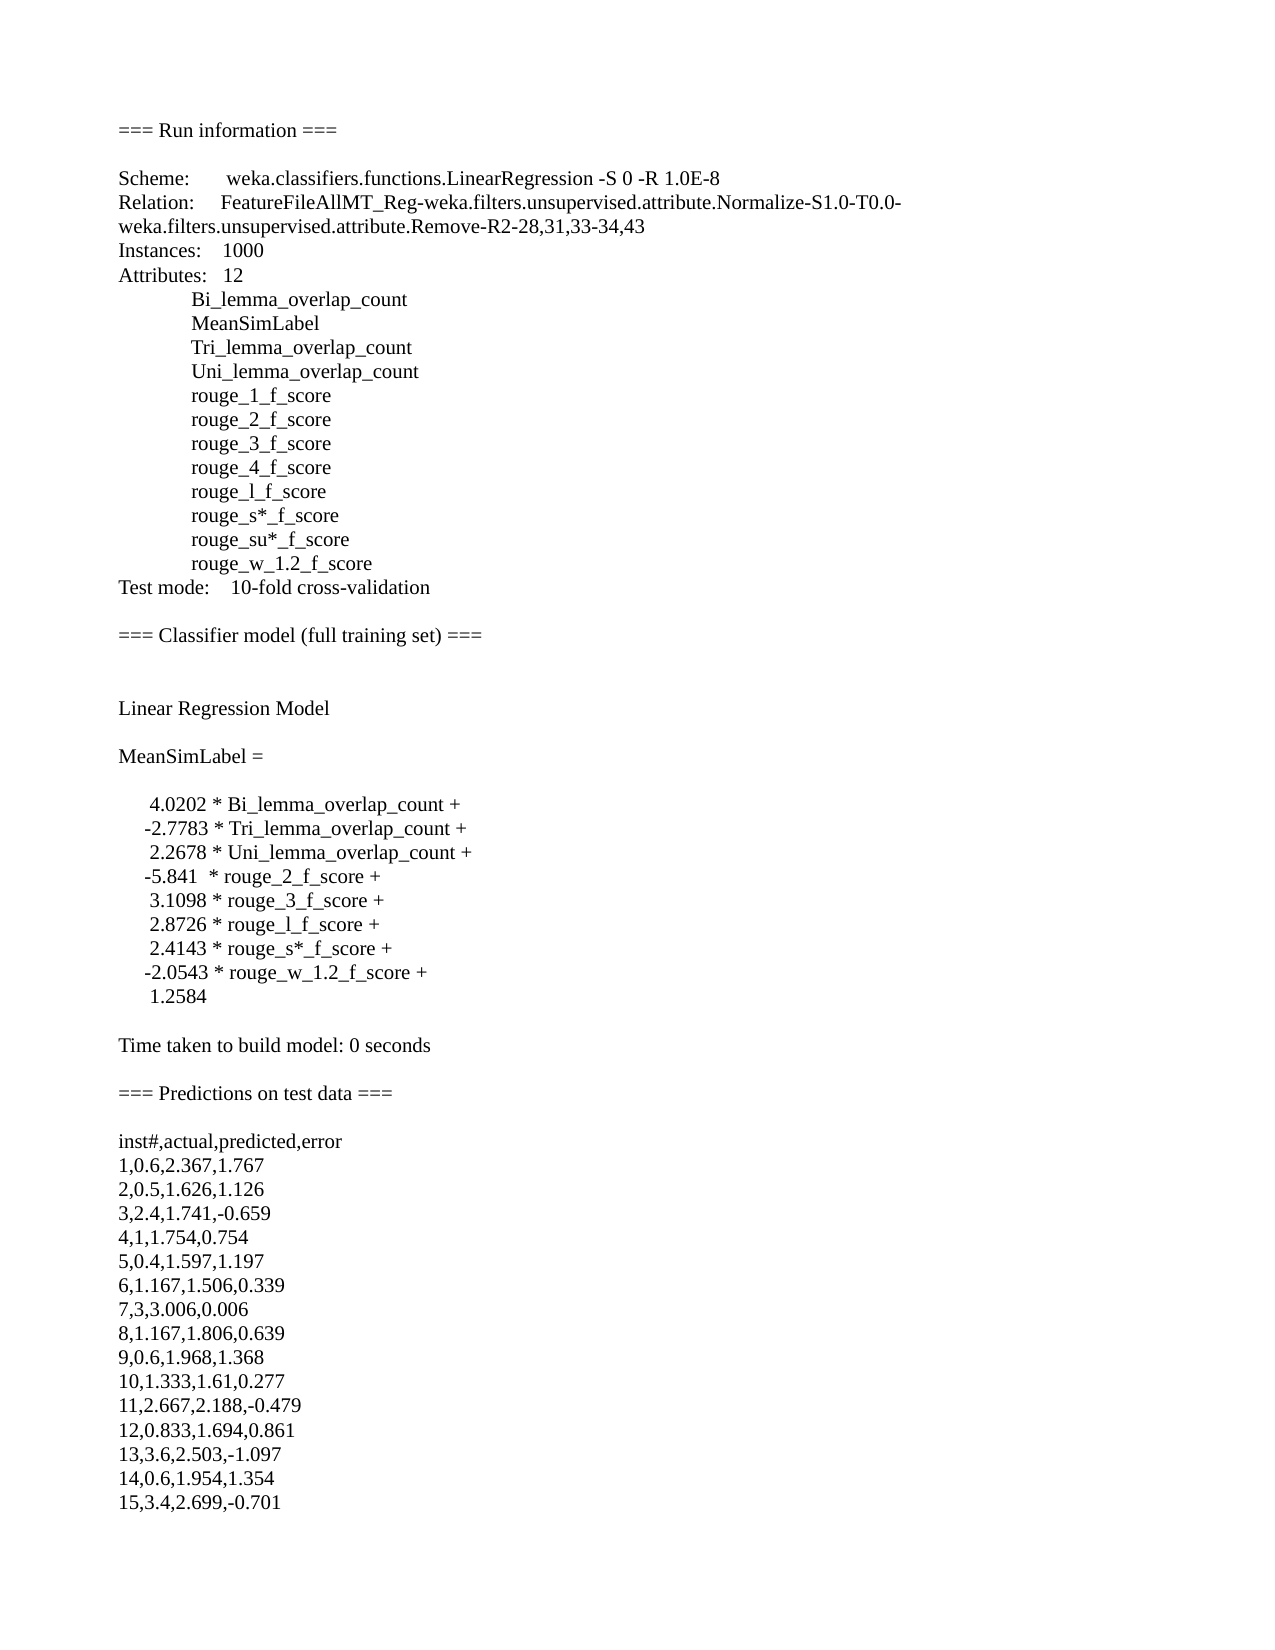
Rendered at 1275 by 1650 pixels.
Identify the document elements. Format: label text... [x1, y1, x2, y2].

text MeanSimLabel [118, 311, 1157, 335]
text 1.2584 [118, 984, 1157, 1008]
text Bi_lemma_overlap_count [118, 287, 1157, 311]
text Test mode: 10-fold cross-validation [118, 575, 1157, 599]
text Attributes: 12 [118, 262, 1157, 287]
text 2.4143 * rouge_s*_f_score + [118, 936, 1157, 960]
text MeanSimLabel = [118, 744, 1157, 768]
text 3,2.4,1.741,-0.659 [118, 1201, 1157, 1225]
text === Run information === [118, 118, 1157, 142]
text 11,2.667,2.188,-0.479 [118, 1393, 1157, 1417]
text Linear Regression Model [118, 696, 1157, 720]
text inst#,actual,predicted,error [118, 1129, 1157, 1153]
text Scheme: weka.classifiers.functions.LinearRegression -S 0 -R 1.0E-8 [118, 166, 1157, 190]
text 9,0.6,1.968,1.368 [118, 1345, 1157, 1369]
text Tri_lemma_overlap_count [118, 335, 1157, 359]
text 6,1.167,1.506,0.339 [118, 1273, 1157, 1297]
text 1,0.6,2.367,1.767 [118, 1153, 1157, 1177]
text 5,0.4,1.597,1.197 [118, 1249, 1157, 1273]
text 13,3.6,2.503,-1.097 [118, 1442, 1157, 1466]
text Instances: 1000 [118, 238, 1157, 262]
text rouge_2_f_score [118, 407, 1157, 431]
text 3.1098 * rouge_3_f_score + [118, 888, 1157, 912]
text 2,0.5,1.626,1.126 [118, 1177, 1157, 1201]
text 4,1,1.754,0.754 [118, 1225, 1157, 1249]
text rouge_su*_f_score [118, 527, 1157, 551]
text rouge_s*_f_score [118, 503, 1157, 527]
text -2.0543 * rouge_w_1.2_f_score + [118, 960, 1157, 984]
text 15,3.4,2.699,-0.701 [118, 1490, 1157, 1514]
text rouge_l_f_score [118, 479, 1157, 503]
text rouge_1_f_score [118, 383, 1157, 407]
text === Predictions on test data === [118, 1081, 1157, 1105]
text Relation: FeatureFileAllMT_Reg-weka.filters.unsupervised.attribute.Normalize-S1.0-T0.0-weka.filters.unsupervised.attribute.Remove-R2-28,31,33-34,43 [118, 190, 1157, 238]
text 12,0.833,1.694,0.861 [118, 1417, 1157, 1442]
text 2.2678 * Uni_lemma_overlap_count + [118, 840, 1157, 864]
text 14,0.6,1.954,1.354 [118, 1466, 1157, 1490]
text rouge_3_f_score [118, 431, 1157, 455]
text 7,3,3.006,0.006 [118, 1297, 1157, 1321]
text rouge_w_1.2_f_score [118, 551, 1157, 575]
text Time taken to build model: 0 seconds [118, 1032, 1157, 1057]
text Uni_lemma_overlap_count [118, 359, 1157, 383]
text -2.7783 * Tri_lemma_overlap_count + [118, 816, 1157, 840]
text 4.0202 * Bi_lemma_overlap_count + [118, 792, 1157, 816]
text 10,1.333,1.61,0.277 [118, 1369, 1157, 1393]
text -5.841 * rouge_2_f_score + [118, 864, 1157, 888]
text 8,1.167,1.806,0.639 [118, 1321, 1157, 1345]
text 2.8726 * rouge_l_f_score + [118, 912, 1157, 936]
text === Classifier model (full training set) === [118, 623, 1157, 647]
text rouge_4_f_score [118, 455, 1157, 479]
